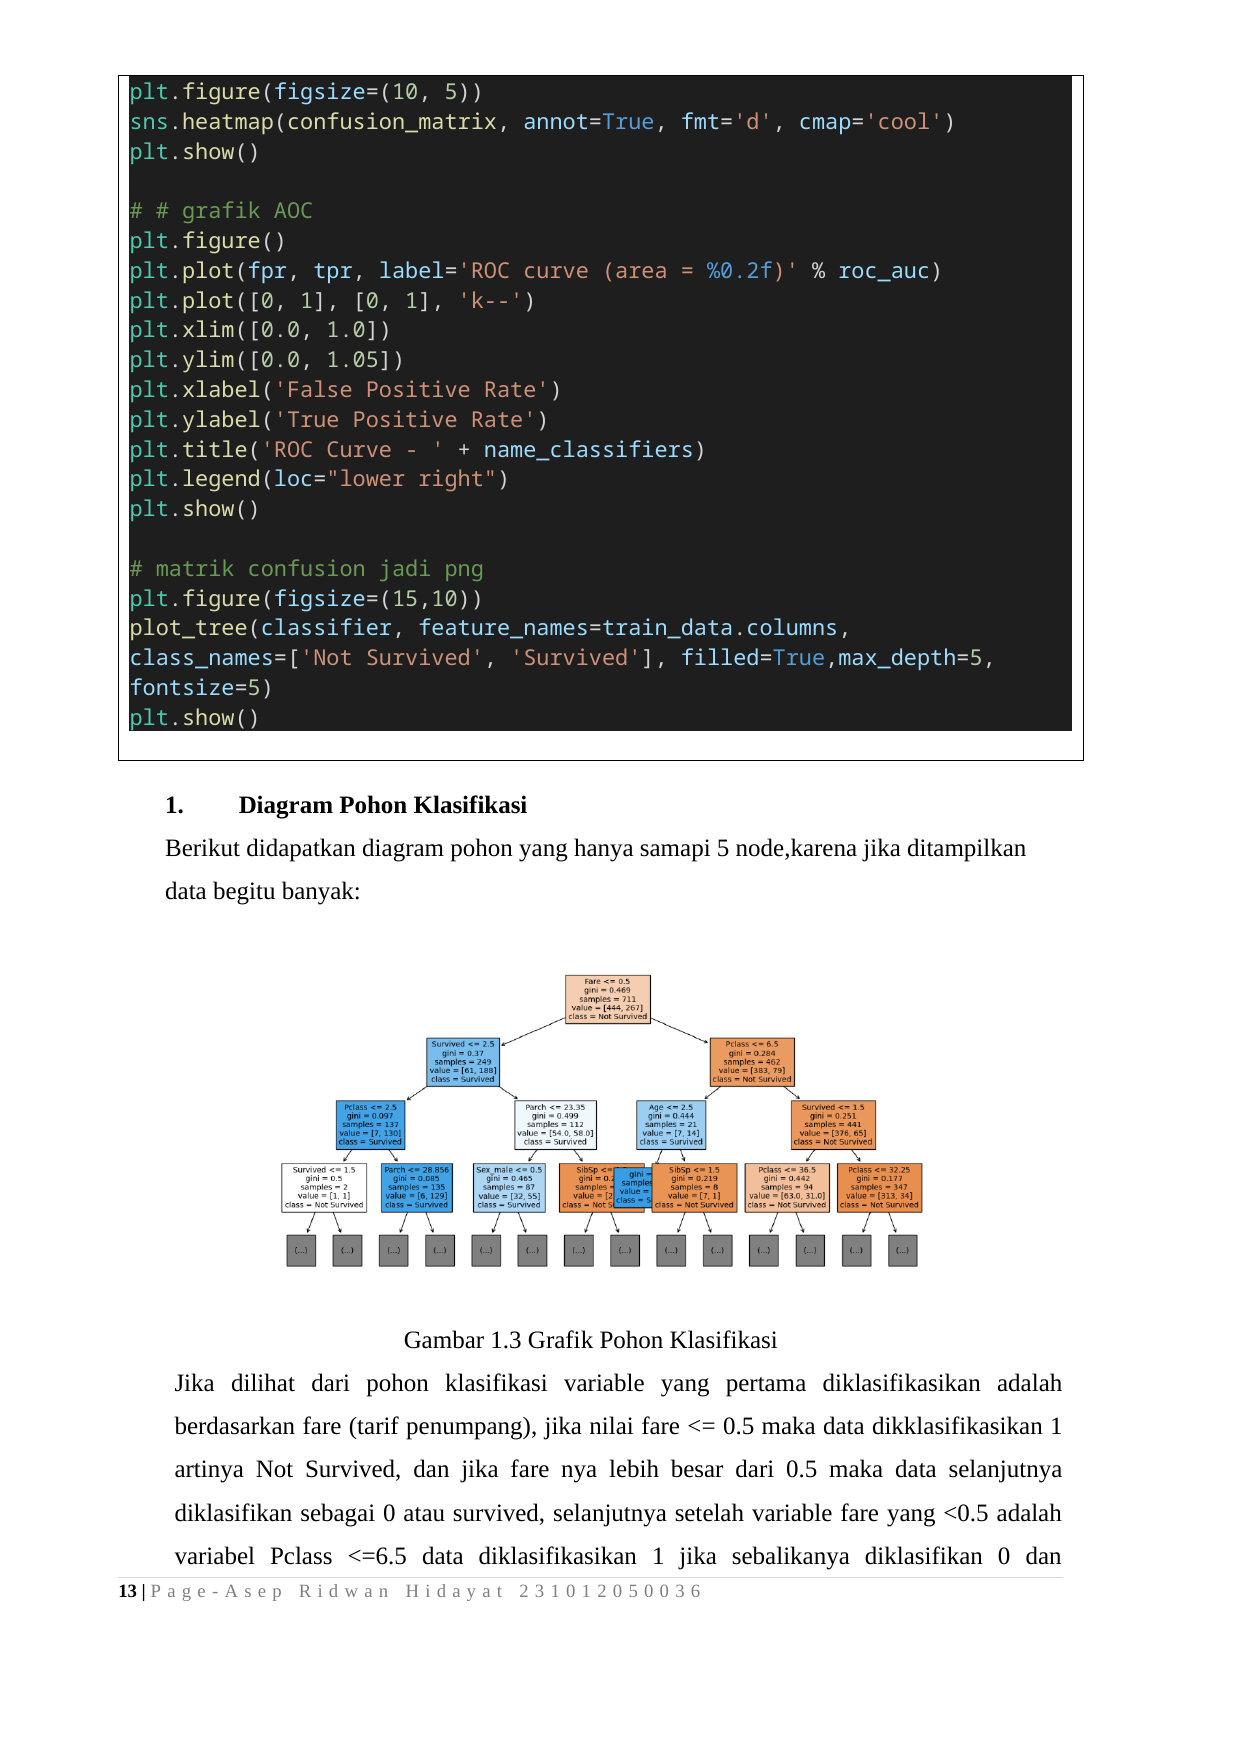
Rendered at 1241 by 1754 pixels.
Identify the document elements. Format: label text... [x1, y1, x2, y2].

text Gambar 1.3 Grafik Pohon Klasifikasi [118, 1325, 1063, 1354]
text Berikut didapatkan diagram pohon yang hanya samapi 5 node,karena jika ditampilkan data begitu banyak: [165, 833, 1063, 905]
text Jika dilihat dari pohon klasifikasi variable yang pertama diklasifikasikan adalah berdasarkan fare (tarif penumpang), jika nilai fare <= 0.5 maka data dikklasifikasikan 1 artinya Not Survived, dan jika fare nya lebih besar dari 0.5 maka data selanjutnya diklasifikan sebagai 0 atau survived, selanjutnya setelah variable fare yang <0.5 adalah variabel Pclass <=6.5 data diklasifikasikan 1 jika sebalikanya diklasifikan 0 dan [174, 1368, 1063, 1569]
list Diagram Pohon Klasifikasi [165, 790, 1063, 819]
table_header import pandas as pd import matplotlib.pyplot as plt import seaborn as sns from sklearn.model_selection import train_test_split from sklearn.preprocessing import RobustScaler from sklearn.linear_model import LogisticRegression from sklearn.metrics import confusion_matrix,classification_report, accuracy_score, f1_score, precision_score, recall_score, roc_auc_score, roc_curve, log_loss, matthews_corrcoef from sklearn import metrics, tree from sklearn.tree import plot_tree train_data = pd.read_csv('train.csv') # print(df.head()) # preprosesin data # menangani data age def impute_train_age(cols): Age = cols.iloc[0] Pclass = cols.iloc[1] if pd.isnull(Age): if Pclass == 1: return 37 elif Pclass == 2: return 29 else: return 24 else: return Age train_data['Age'] = train_data[['Age','Pclass']].apply(impute_train_age,axis=1) train_data.drop(['Cabin'],axis=1,inplace=True) train_data.dropna(inplace=True) # drop kolom yang tidak diperlukan train_data.drop(['Name','Ticket','PassengerId'],axis=1,inplace=True) # MERUBAH VARIABEL CATEGORICAL DAUMMY INT train_data = pd.get_dummies(train_data, columns = ['Sex'], drop_first=True) train_data = pd.get_dummies(train_data,columns=['Embarked'],drop_first= True) # tentukan targetd data X = train_data.drop(['Survived'],axis = 1) y = train_data['Survived'] X_train, X_test, y_train, y_test = train_test_split(X, y, test_size=0.2,random_state=0) classifier = tree.DecisionTreeClassifier() classifier.fit(X_train, y_train) y_pred = classifier.predict(X_test) y_proba = classifier.predict_proba(X_test) confusion_matrix = confusion_matrix(y_test,y_pred) ca = accuracy_score(y_test, y_pred) f1 = f1_score(y_test, y_pred, average='weighted') precision = precision_score(y_test, y_pred, average='weighted', zero_division=1) # Menangani kasus pembagian dengan nol recall = recall_score(y_test, y_pred, average='weighted') specificity = recall_score(y_test, y_pred, average='weighted') logloss = log_loss(y_test, y_proba) mcc = matthews_corrcoef(y_test, y_pred) name_classifiers = "Decision tree" # mencari nilai kurva roc fpr, tpr, thresholds = roc_curve(y_test, y_proba[:, 1]) plt.plot(fpr, tpr, label=name_classifiers) roc_auc = roc_auc_score(y_test, y_proba[:, 1]) # output print(f"Model: {name_classifiers}") print("Confusion Matrix:") print(confusion_matrix) print("Accuracy:", accuracy_score) print("f1:",f1) print("precision:", precision) print("recall:", recall) print("specificity:", specificity) print("logloss:", logloss) print("mcc:", mcc) print("auroc:", roc_auc) # # confusion_matrix png plt.figure(figsize=(10, 5)) sns.heatmap(confusion_matrix, annot=True, fmt='d', cmap='cool') plt.show() # # grafik AOC plt.figure() plt.plot(fpr, tpr, label='ROC curve (area = %0.2f)' % roc_auc) plt.plot([0, 1], [0, 1], 'k--') plt.xlim([0.0, 1.0]) plt.ylim([0.0, 1.05]) plt.xlabel('False Positive Rate') plt.ylabel('True Positive Rate') plt.title('ROC Curve - ' + name_classifiers) plt.legend(loc="lower right") plt.show() # matrik confusion jadi png plt.figure(figsize=(15,10)) plot_tree(classifier, feature_names=train_data.columns, class_names=['Not Survived', 'Survived'], filled=True,max_depth=5, fontsize=5) plt.show() [119, 76, 1083, 760]
